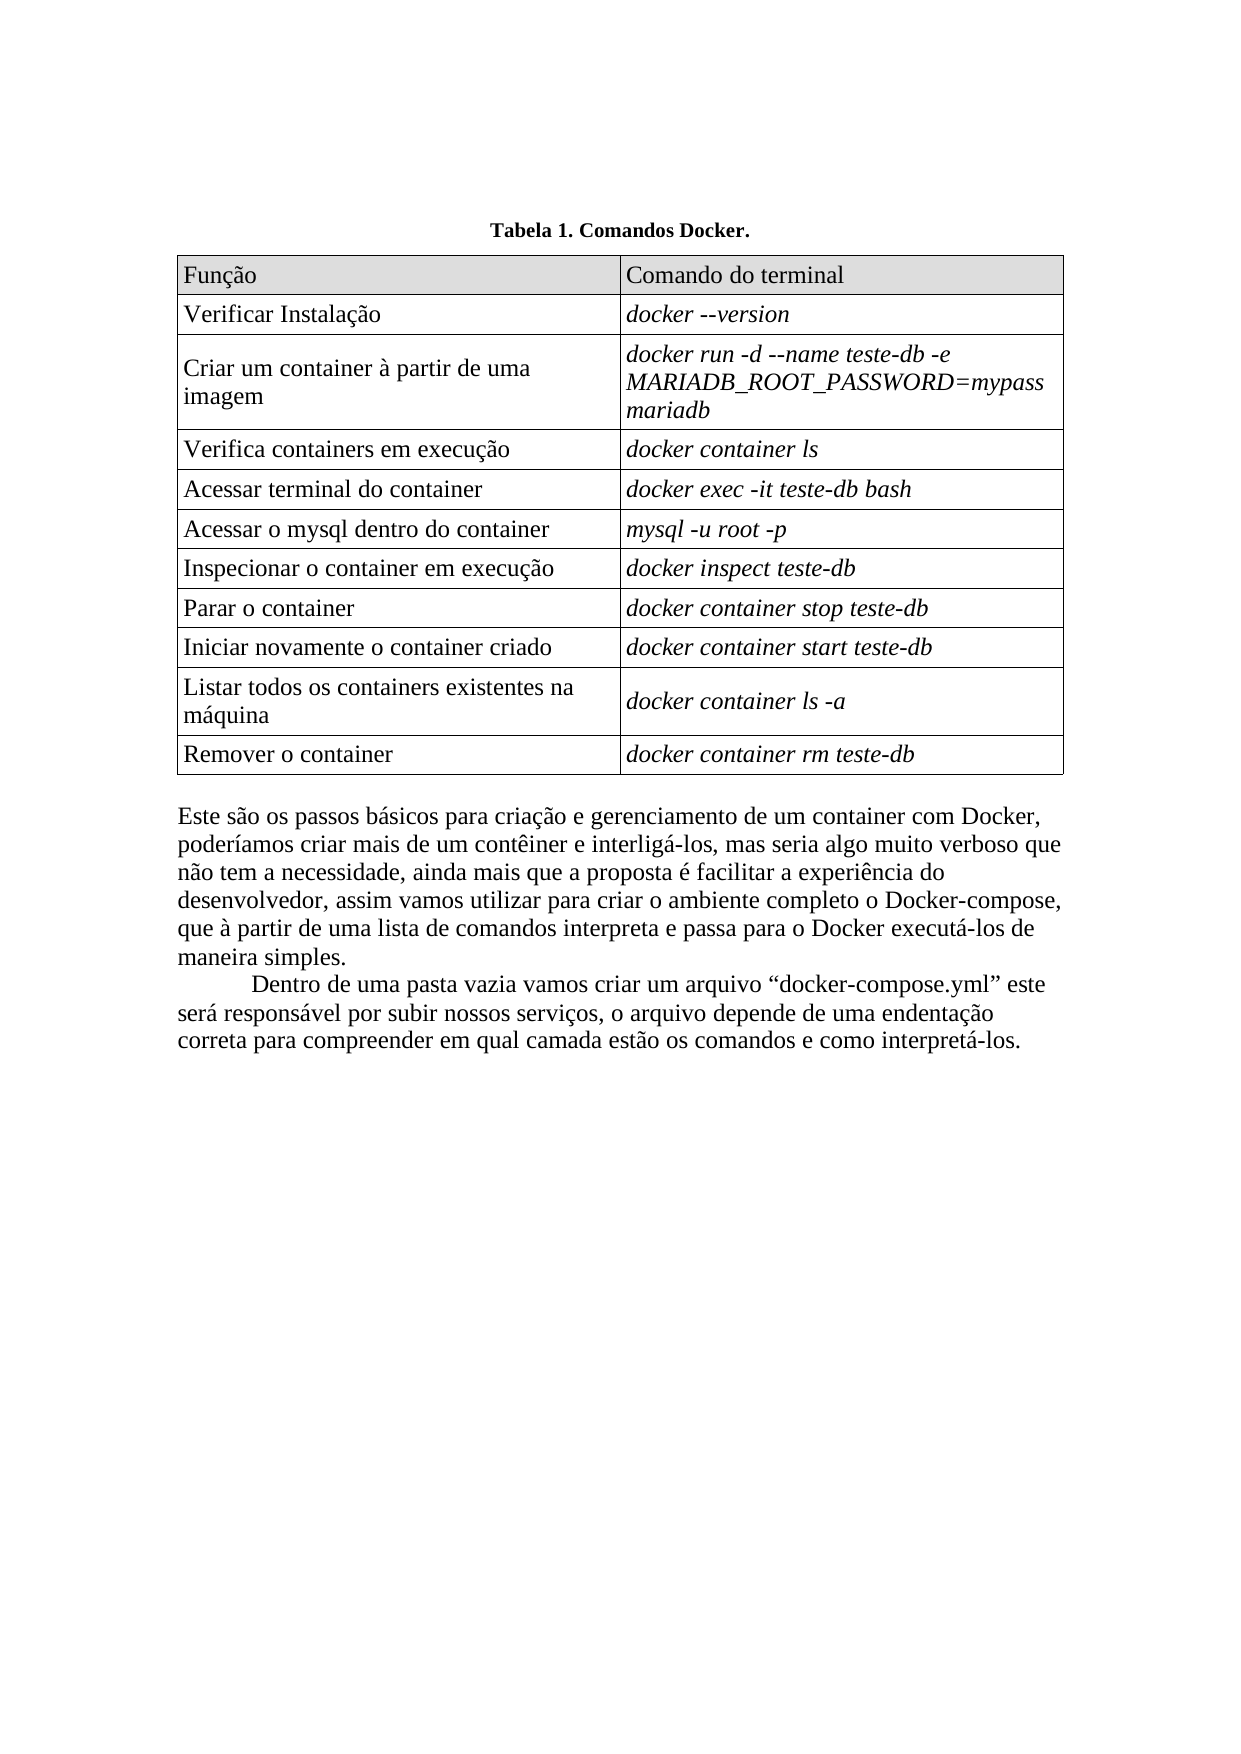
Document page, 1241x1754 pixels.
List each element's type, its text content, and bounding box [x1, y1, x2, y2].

table_cell Verificar Instalação [178, 295, 620, 334]
text Tabela 1. Comandos Docker. [224, 219, 1016, 242]
table_cell Inspecionar o container em execução [178, 549, 620, 588]
text Dentro de uma pasta vazia vamos criar um arquivo “docker-compose.yml” este será responsável por subir nossos serviços, o arquivo depende de uma endentação correta para compreender em qual camada estão os comandos e como interpretá-los. [177, 970, 1063, 1054]
table_cell docker run -d --name teste-db -e MARIADB_ROOT_PASSWORD=mypass mariadb [621, 335, 1063, 429]
table_cell Iniciar novamente o container criado [178, 628, 620, 667]
table_cell docker inspect teste-db [621, 549, 1063, 588]
table_cell Remover o container [178, 736, 620, 774]
table_cell Parar o container [178, 589, 620, 627]
table_cell docker container stop teste-db [621, 589, 1063, 627]
table_cell docker --version [621, 295, 1063, 334]
table_header Comando do terminal [621, 256, 1063, 294]
table_cell docker exec -it teste-db bash [621, 470, 1063, 509]
table_cell docker container ls [621, 430, 1063, 469]
text Este são os passos básicos para criação e gerenciamento de um container com Docker, poderíamos criar mais de um contêiner e interligá-los, mas seria algo muito verboso que não tem a necessidade, ainda mais que a proposta é facilitar a experiência do desenvolvedor, assim vamos utilizar para criar o ambiente completo o Docker-compose, que à partir de uma lista de comandos interpreta e passa para o Docker executá-los de maneira simples. [177, 802, 1063, 970]
table_header Função [178, 256, 620, 294]
table_cell Acessar terminal do container [178, 470, 620, 509]
table_cell docker container rm teste-db [621, 736, 1063, 774]
table_cell Acessar o mysql dentro do container [178, 510, 620, 548]
table_cell Verifica containers em execução [178, 430, 620, 469]
table_cell Listar todos os containers existentes na máquina [178, 668, 620, 735]
table_cell Criar um container à partir de uma imagem [178, 335, 620, 429]
table_cell docker container ls -a [621, 668, 1063, 735]
table_cell mysql -u root -p [621, 510, 1063, 548]
table_cell docker container start teste-db [621, 628, 1063, 667]
